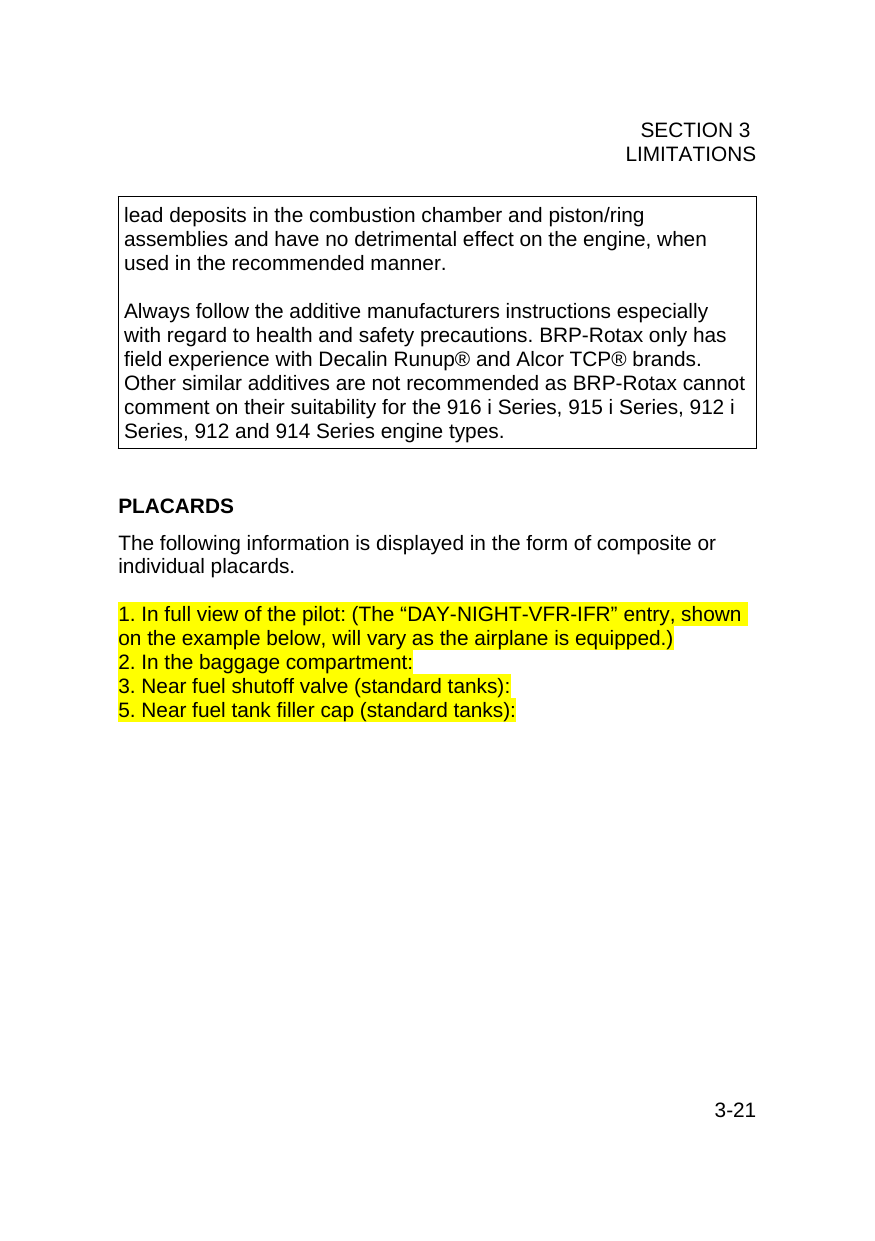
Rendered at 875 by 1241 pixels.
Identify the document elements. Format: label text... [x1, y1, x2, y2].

text The following information is displayed in the form of composite or individual placards. [118, 530, 756, 578]
subtitle PLACARDS [118, 494, 756, 518]
table_header lead deposits in the combustion chamber and piston/ring assemblies and have no detrimental effect on the engine, when used in the recommended manner. Always follow the additive manufacturers instructions especially with regard to health and safety precautions. BRP-Rotax only has field experience with Decalin Runup® and Alcor TCP® brands. Other similar additives are not recommended as BRP-Rotax cannot comment on their suitability for the 916 i Series, 915 i Series, 912 i Series, 912 and 914 Series engine types. [119, 197, 756, 448]
text 3. Near fuel shutoff valve (standard tanks): [118, 674, 756, 698]
text 1. In full view of the pilot: (The “DAY-NIGHT-VFR-IFR” entry, shown on the example below, will vary as the airplane is equipped.) [118, 602, 756, 650]
text 2. In the baggage compartment: [118, 650, 756, 674]
text 5. Near fuel tank filler cap (standard tanks): [118, 698, 756, 722]
